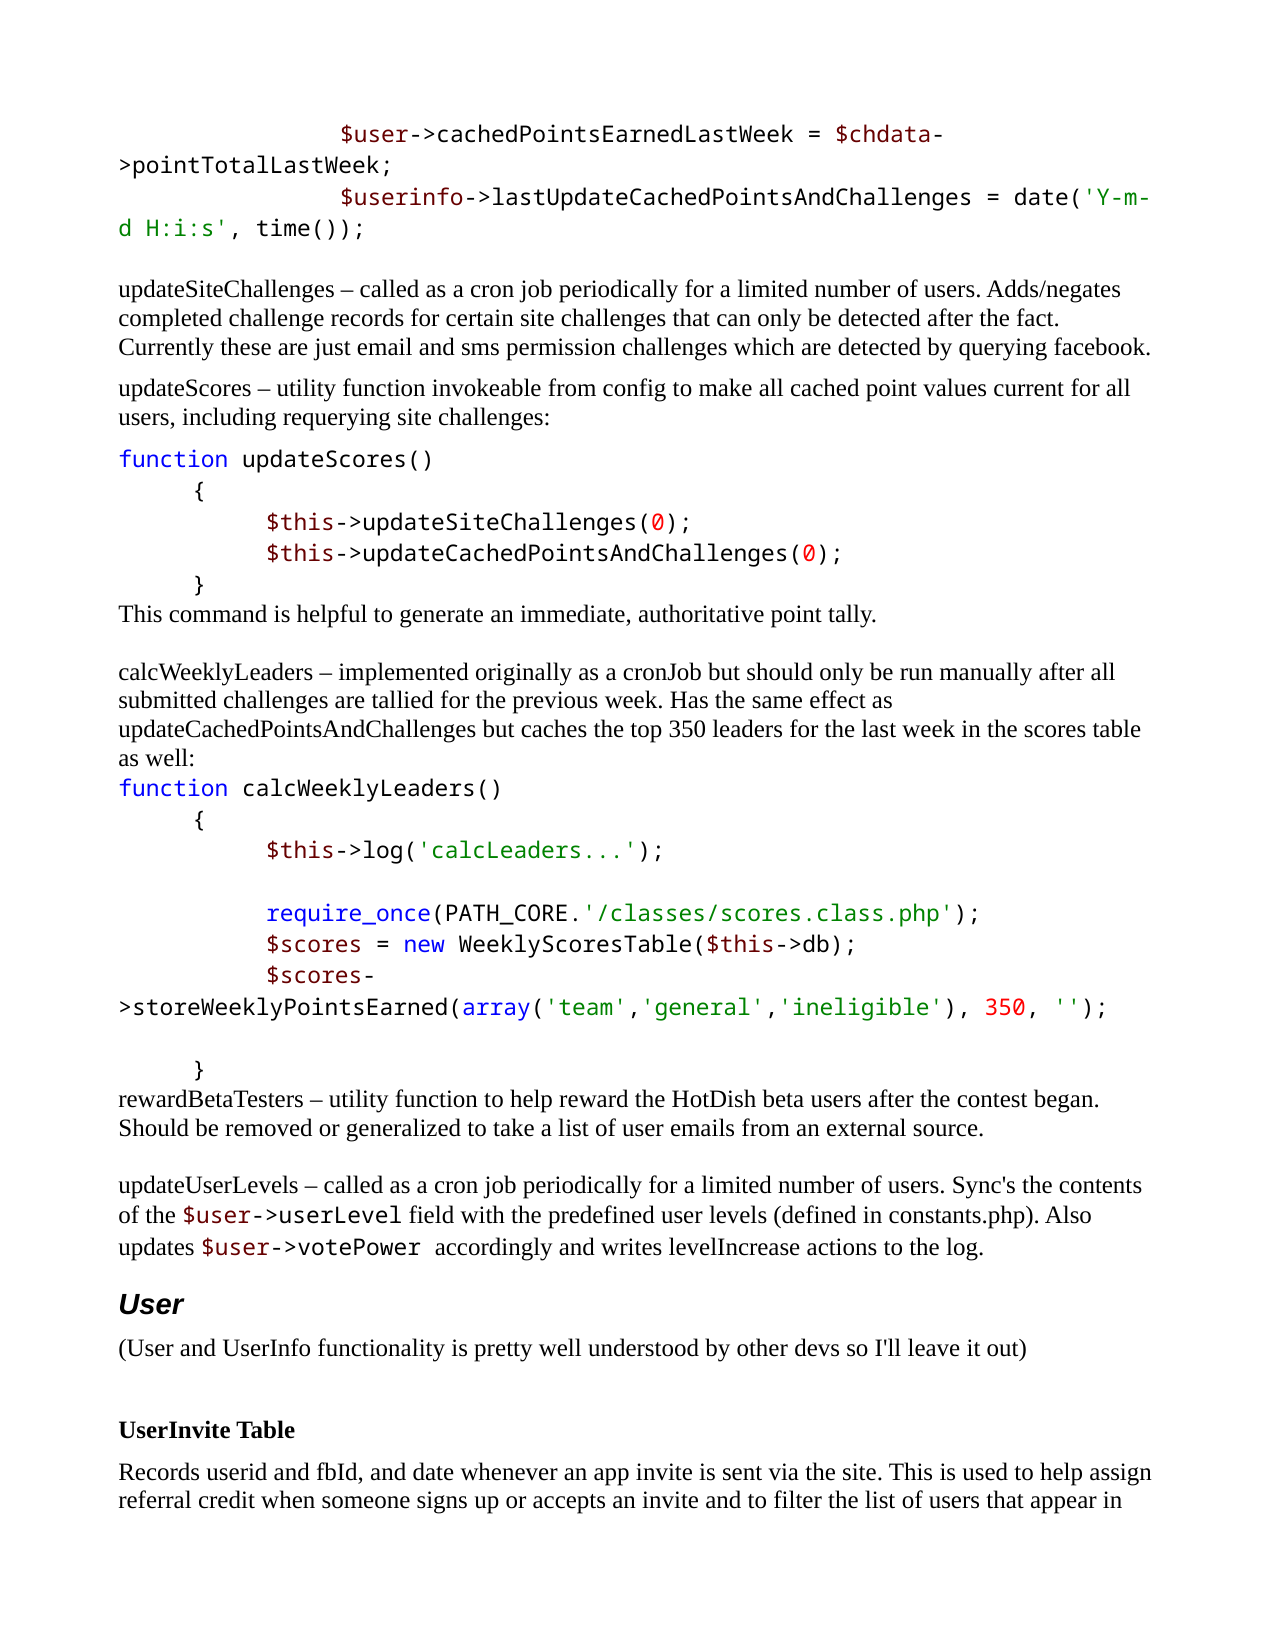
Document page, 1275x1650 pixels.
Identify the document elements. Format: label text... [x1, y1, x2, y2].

text $scores = new WeeklyScoresTable($this->db); [118, 928, 1157, 959]
subtitle User [118, 1287, 1157, 1320]
text UserInvite Table [118, 1415, 1157, 1444]
text $this->updateSiteChallenges(0); [118, 506, 1157, 537]
text rewardBetaTesters – utility function to help reward the HotDish beta users after the contest began. Should be removed or generalized to take a list of user emails from an external source. [118, 1084, 1157, 1142]
text calcWeeklyLeaders – implemented originally as a cronJob but should only be run manually after all submitted challenges are tallied for the previous week. Has the same effect as updateCachedPointsAndChallenges but caches the top 350 leaders for the last week in the scores table as well: [118, 657, 1157, 772]
text function updateScores() [118, 443, 1157, 474]
text updateScores – utility function invokeable from config to make all cached point values current for all users, including requerying site challenges: [118, 373, 1157, 431]
text $this->log('calcLeaders...'); [118, 834, 1157, 866]
text function calcWeeklyLeaders() [118, 772, 1157, 803]
text updateSiteChallenges – called as a cron job periodically for a limited number of users. Adds/negates completed challenge records for certain site challenges that can only be detected after the fact. Currently these are just email and sms permission challenges which are detected by querying facebook. [118, 274, 1157, 361]
text $scores->storeWeeklyPointsEarned(array('team','general','ineligible'), 350, ''); [118, 959, 1157, 1022]
text { [118, 474, 1157, 506]
text This command is helpful to generate an immediate, authoritative point tally. [118, 599, 1157, 628]
text $userinfo->lastUpdateCachedPointsAndChallenges = date('Y-m-d H:i:s', time()); [118, 181, 1157, 243]
text } [118, 1053, 1157, 1084]
text require_once(PATH_CORE.'/classes/scores.class.php'); [118, 897, 1157, 928]
text $user->cachedPointsEarnedLastWeek = $chdata->pointTotalLastWeek; [118, 118, 1157, 181]
text (User and UserInfo functionality is pretty well understood by other devs so I'll leave it out) [118, 1333, 1157, 1362]
text updateUserLevels – called as a cron job periodically for a limited number of users. Sync's the contents of the $user->userLevel field with the predefined user levels (defined in constants.php). Also updates $user->votePower accordingly and writes levelIncrease actions to the log. [118, 1171, 1157, 1262]
text Records userid and fbId, and date whenever an app invite is sent via the site. This is used to help assign referral credit when someone signs up or accepts an invite and to filter the list of users that appear in [118, 1457, 1157, 1514]
text $this->updateCachedPointsAndChallenges(0); [118, 537, 1157, 568]
text } [118, 568, 1157, 599]
text { [118, 803, 1157, 834]
